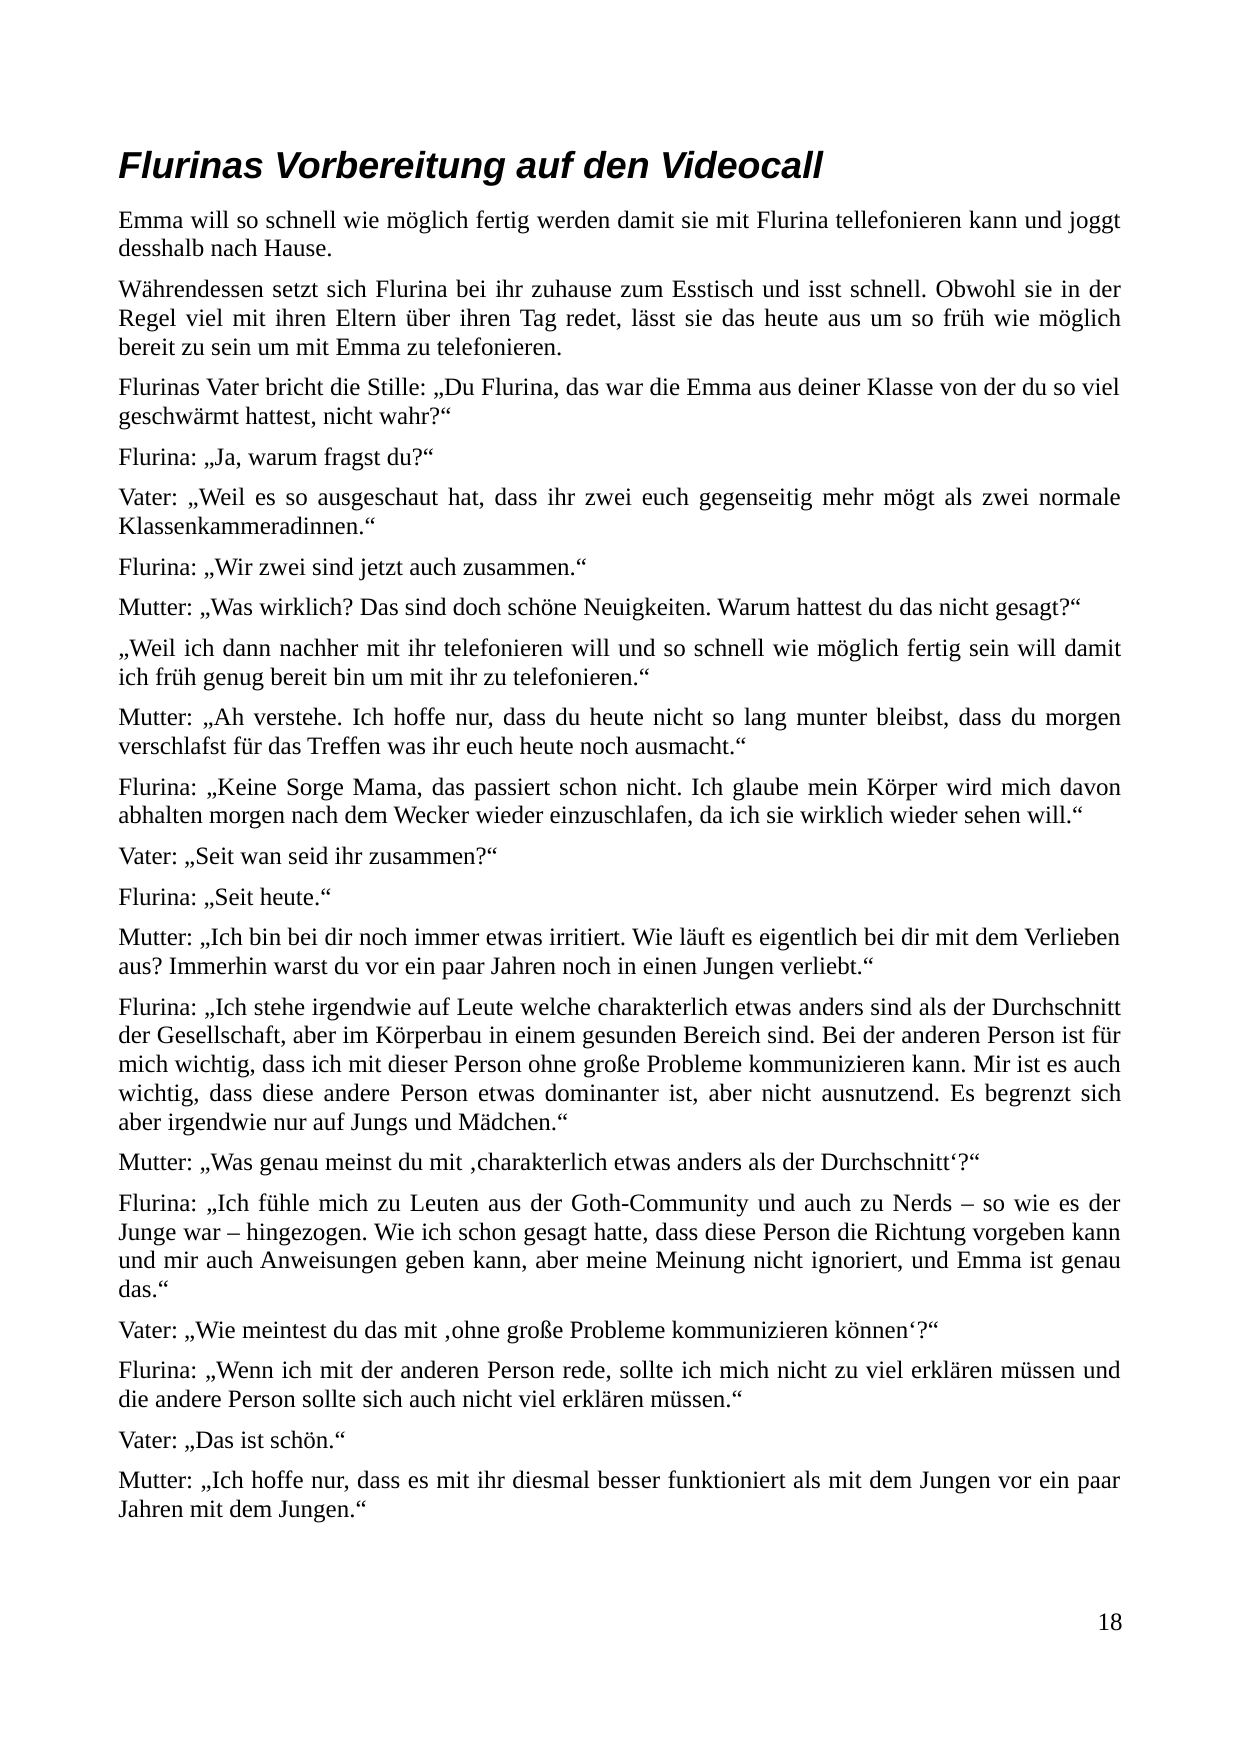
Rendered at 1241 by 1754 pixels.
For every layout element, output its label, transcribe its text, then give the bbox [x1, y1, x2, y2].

text Flurina: „Ja, warum fragst du?“ [118, 442, 1122, 470]
text Vater: „Wie meintest du das mit ‚ohne große Probleme kommunizieren können‘?“ [118, 1315, 1122, 1343]
text Währendessen setzt sich Flurina bei ihr zuhause zum Esstisch und isst schnell. Obwohl sie in der Regel viel mit ihren Eltern über ihren Tag redet, lässt sie das heute aus um so früh wie möglich bereit zu sein um mit Emma zu telefonieren. [118, 274, 1122, 360]
text Emma will so schnell wie möglich fertig werden damit sie mit Flurina tellefonieren kann und joggt desshalb nach Hause. [118, 205, 1122, 262]
text Vater: „Seit wan seid ihr zusammen?“ [118, 841, 1122, 870]
text Flurina: „Seit heute.“ [118, 882, 1122, 910]
text Vater: „Weil es so ausgeschaut hat, dass ihr zwei euch gegenseitig mehr mögt als zwei normale Klassenkammeradinnen.“ [118, 482, 1122, 540]
text Flurina: „Keine Sorge Mama, das passiert schon nicht. Ich glaube mein Körper wird mich davon abhalten morgen nach dem Wecker wieder einzuschlafen, da ich sie wirklich wieder sehen will.“ [118, 772, 1122, 829]
text Flurina: „Ich stehe irgendwie auf Leute welche charakterlich etwas anders sind als der Durchschnitt der Gesellschaft, aber im Körperbau in einem gesunden Bereich sind. Bei der anderen Person ist für mich wichtig, dass ich mit dieser Person ohne große Probleme kommunizieren kann. Mir ist es auch wichtig, dass diese andere Person etwas dominanter ist, aber nicht ausnutzend. Es begrenzt sich aber irgendwie nur auf Jungs und Mädchen.“ [118, 992, 1122, 1135]
text Mutter: „Ich hoffe nur, dass es mit ihr diesmal besser funktioniert als mit dem Jungen vor ein paar Jahren mit dem Jungen.“ [118, 1465, 1122, 1523]
text Flurina: „Wir zwei sind jetzt auch zusammen.“ [118, 552, 1122, 580]
text Flurina: „Ich fühle mich zu Leuten aus der Goth-Community und auch zu Nerds – so wie es der Junge war – hingezogen. Wie ich schon gesagt hatte, dass diese Person die Richtung vorgeben kann und mir auch Anweisungen geben kann, aber meine Meinung nicht ignoriert, und Emma ist genau das.“ [118, 1188, 1122, 1303]
subtitle Flurinas Vorbereitung auf den Videocall [118, 143, 1122, 186]
text Mutter: „Ich bin bei dir noch immer etwas irritiert. Wie läuft es eigentlich bei dir mit dem Verlieben aus? Immerhin warst du vor ein paar Jahren noch in einen Jungen verliebt.“ [118, 922, 1122, 980]
text Mutter: „Ah verstehe. Ich hoffe nur, dass du heute nicht so lang munter bleibst, dass du morgen verschlafst für das Treffen was ihr euch heute noch ausmacht.“ [118, 702, 1122, 760]
text Mutter: „Was wirklich? Das sind doch schöne Neuigkeiten. Warum hattest du das nicht gesagt?“ [118, 592, 1122, 621]
text Mutter: „Was genau meinst du mit ‚charakterlich etwas anders als der Durchschnitt‘?“ [118, 1147, 1122, 1176]
text Vater: „Das ist schön.“ [118, 1425, 1122, 1453]
text „Weil ich dann nachher mit ihr telefonieren will und so schnell wie möglich fertig sein will damit ich früh genug bereit bin um mit ihr zu telefonieren.“ [118, 633, 1122, 690]
text Flurinas Vater bricht die Stille: „Du Flurina, das war die Emma aus deiner Klasse von der du so viel geschwärmt hattest, nicht wahr?“ [118, 372, 1122, 430]
text Flurina: „Wenn ich mit der anderen Person rede, sollte ich mich nicht zu viel erklären müssen und die andere Person sollte sich auch nicht viel erklären müssen.“ [118, 1355, 1122, 1413]
